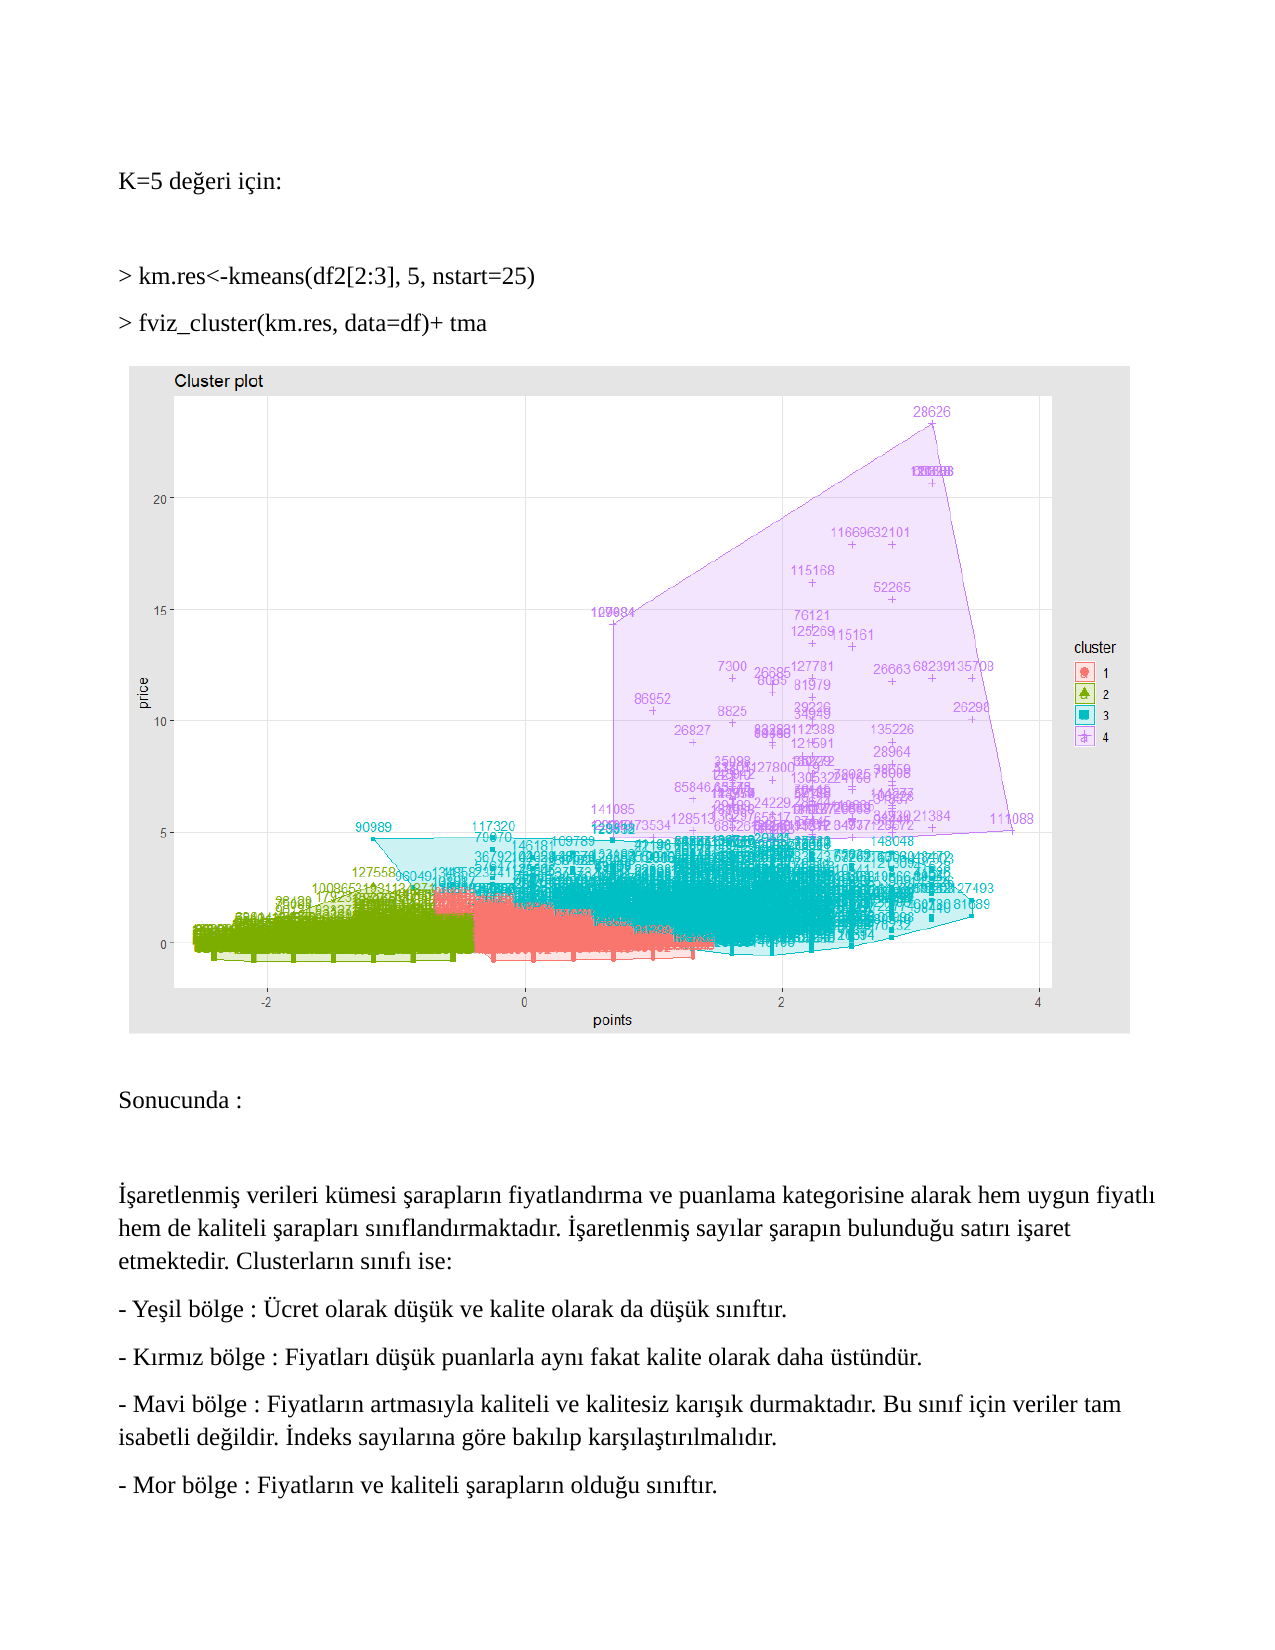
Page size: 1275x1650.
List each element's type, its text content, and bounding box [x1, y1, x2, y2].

text - Kırmız bölge : Fiyatları düşük puanlarla aynı fakat kalite olarak daha üstündür. [118, 1342, 1157, 1370]
text - Mavi bölge : Fiyatların artmasıyla kaliteli ve kalitesiz karışık durmaktadır. Bu sınıf için veriler tam isabetli değildir. İndeks sayılarına göre bakılıp karşılaştırılmalıdır. [118, 1389, 1157, 1451]
text > fviz_cluster(km.res, data=df)+ tma [118, 308, 1157, 337]
text Sonucunda : [118, 1085, 1157, 1114]
text İşaretlenmiş verileri kümesi şarapların fiyatlandırma ve puanlama kategorisine alarak hem uygun fiyatlı hem de kaliteli şarapları sınıflandırmaktadır. İşaretlenmiş sayılar şarapın bulunduğu satırı işaret etmektedir. Clusterların sınıfı ise: [118, 1180, 1157, 1275]
text - Yeşil bölge : Ücret olarak düşük ve kalite olarak da düşük sınıftır. [118, 1294, 1157, 1323]
text - Mor bölge : Fiyatların ve kaliteli şarapların olduğu sınıftır. [118, 1470, 1157, 1499]
picture [128, 366, 1130, 1034]
text > km.res<-kmeans(df2[2:3], 5, nstart=25) [118, 261, 1157, 290]
text K=5 değeri için: [118, 166, 1157, 194]
